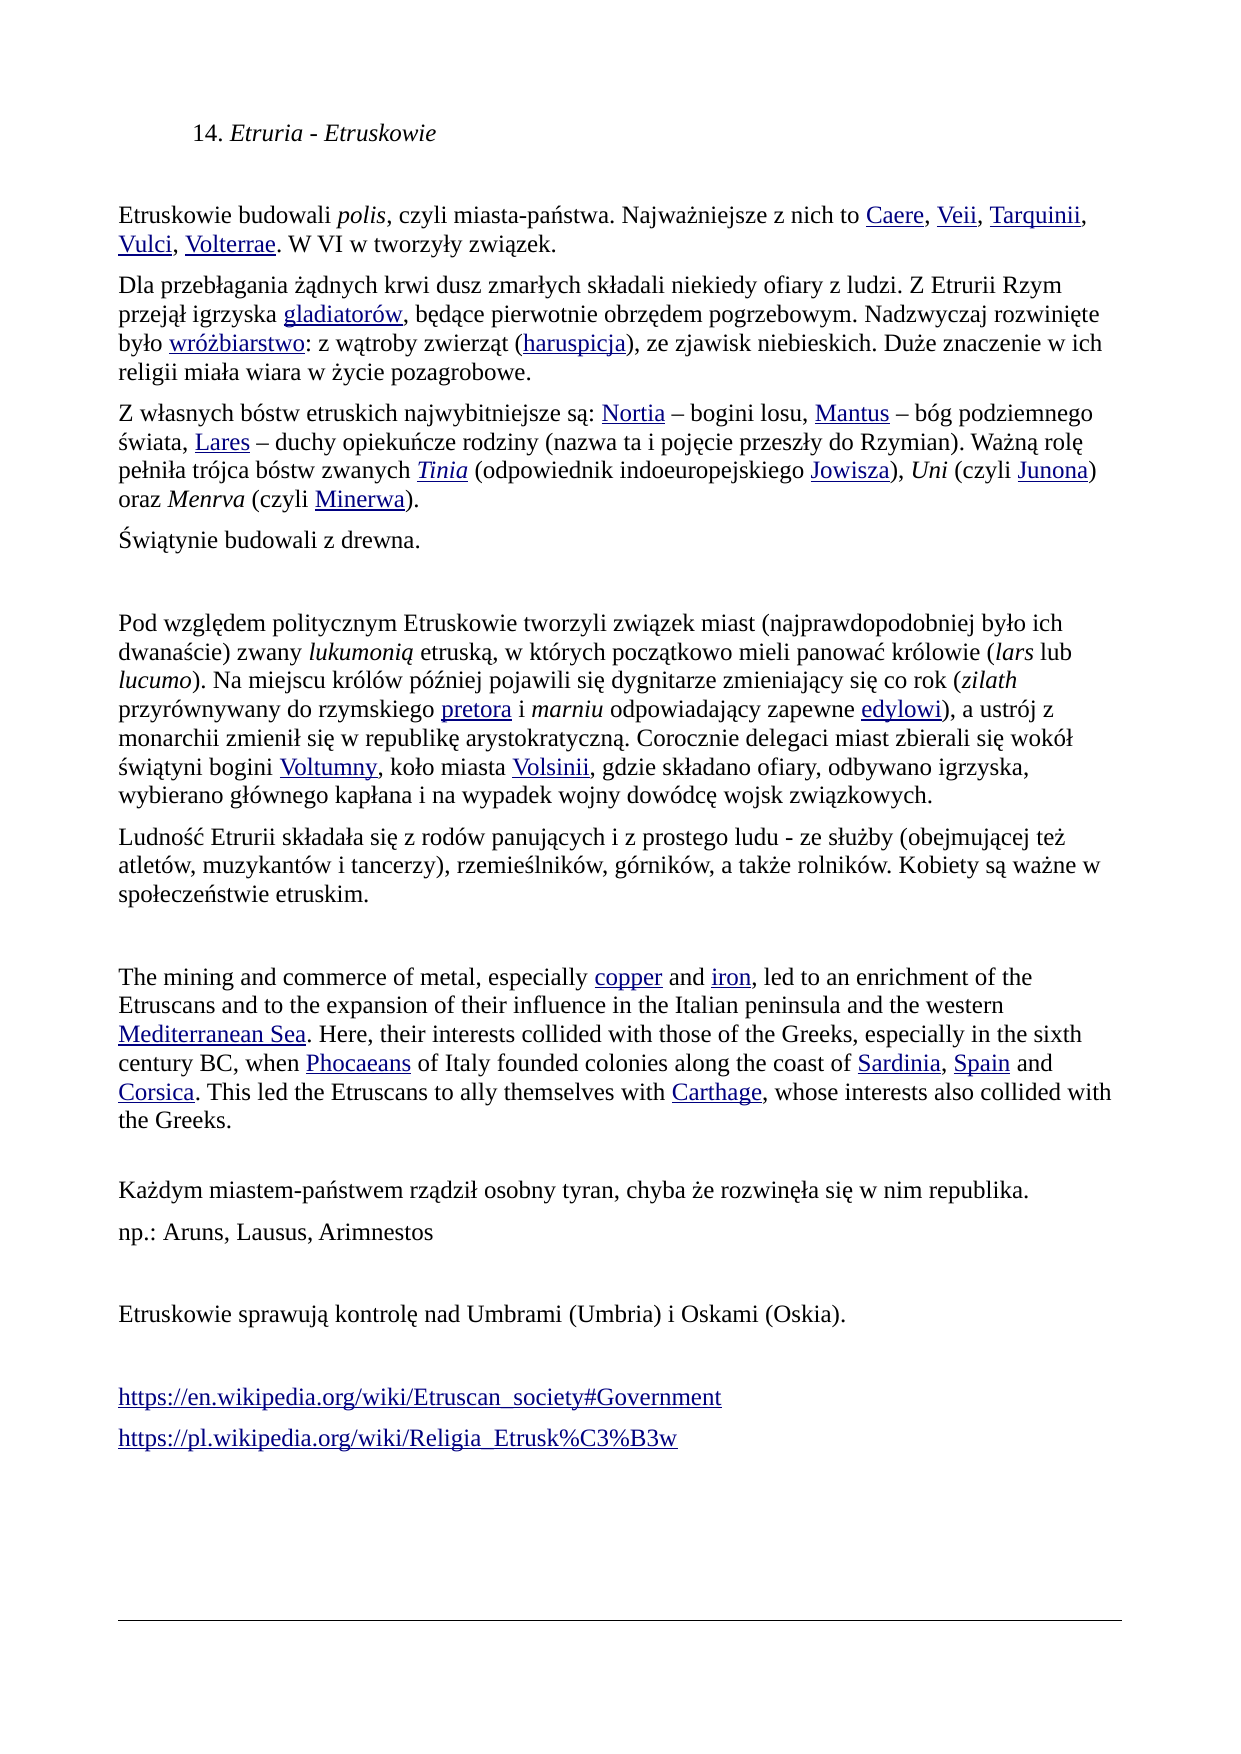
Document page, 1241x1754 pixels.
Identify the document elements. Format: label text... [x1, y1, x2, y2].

text Każdym miastem-państwem rządził osobny tyran, chyba że rozwinęła się w nim republika. [118, 1176, 1122, 1204]
text Etruskowie budowali polis, czyli miasta-państwa. Najważniejsze z nich to Caere, Veii, Tarquinii, Vulci, Volterrae. W VI w tworzyły związek. [118, 201, 1122, 258]
text 14. Etruria - Etruskowie [118, 118, 1122, 147]
text https://pl.wikipedia.org/wiki/Religia_Etrusk%C3%B3w [118, 1423, 1122, 1452]
text np.: Aruns, Lausus, Arimnestos [118, 1217, 1122, 1246]
text Z własnych bóstw etruskich najwybitniejsze są: Nortia – bogini losu, Mantus – bóg podziemnego świata, Lares – duchy opiekuńcze rodziny (nazwa ta i pojęcie przeszły do Rzymian). Ważną rolę pełniła trójca bóstw zwanych Tinia (odpowiednik indoeuropejskiego Jowisza), Uni (czyli Junona) oraz Menrva (czyli Minerwa). [118, 398, 1122, 513]
text Ludność Etrurii składała się z rodów panujących i z prostego ludu - ze służby (obejmującej też atletów, muzykantów i tancerzy), rzemieślników, górników, a także rolników. Kobiety są ważne w społeczeństwie etruskim. [118, 822, 1122, 908]
text Pod względem politycznym Etruskowie tworzyli związek miast (najprawdopodobniej było ich dwanaście) zwany lukumonią etruską, w których początkowo mieli panować królowie (lars lub lucumo). Na miejscu królów później pojawili się dygnitarze zmieniający się co rok (zilath przyrównywany do rzymskiego pretora i marniu odpowiadający zapewne edylowi), a ustrój z monarchii zmienił się w republikę arystokratyczną. Corocznie delegaci miast zbierali się wokół świątyni bogini Voltumny, koło miasta Volsinii, gdzie składano ofiary, odbywano igrzyska, wybierano głównego kapłana i na wypadek wojny dowódcę wojsk związkowych. [118, 608, 1122, 809]
text Świątynie budowali z drewna. [118, 526, 1122, 554]
text https://en.wikipedia.org/wiki/Etruscan_society#Government [118, 1382, 1122, 1411]
text Dla przebłagania żądnych krwi dusz zmarłych składali niekiedy ofiary z ludzi. Z Etrurii Rzym przejął igrzyska gladiatorów, będące pierwotnie obrzędem pogrzebowym. Nadzwyczaj rozwinięte było wróżbiarstwo: z wątroby zwierząt (haruspicja), ze zjawisk niebieskich. Duże znaczenie w ich religii miała wiara w życie pozagrobowe. [118, 271, 1122, 386]
text The mining and commerce of metal, especially copper and iron, led to an enrichment of the Etruscans and to the expansion of their influence in the Italian peninsula and the western Mediterranean Sea. Here, their interests collided with those of the Greeks, especially in the sixth century BC, when Phocaeans of Italy founded colonies along the coast of Sardinia, Spain and Corsica. This led the Etruscans to ally themselves with Carthage, whose interests also collided with the Greeks. [118, 962, 1122, 1134]
text Etruskowie sprawują kontrolę nad Umbrami (Umbria) i Oskami (Oskia). [118, 1299, 1122, 1328]
